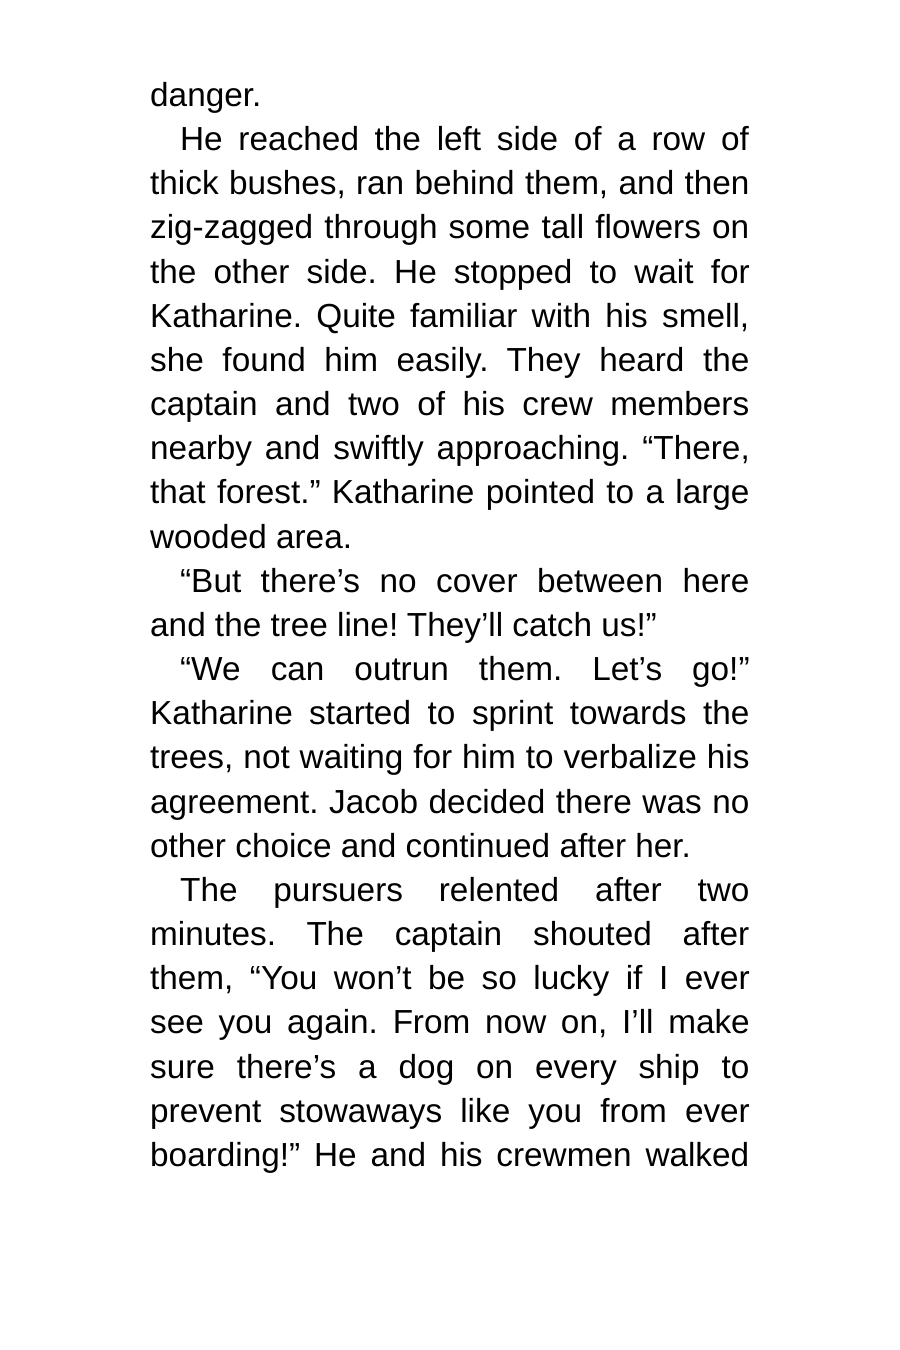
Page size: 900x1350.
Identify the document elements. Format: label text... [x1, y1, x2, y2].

text He reached the left side of a row of thick bushes, ran behind them, and then zig-zagged through some tall flowers on the other side. He stopped to wait for Katharine. Quite familiar with his smell, she found him easily. They heard the captain and two of his crew members nearby and swiftly approaching. “There, that forest.” Katharine pointed to a large wooded area. [150, 119, 750, 555]
text “But there’s no cover between here and the tree line! They’ll catch us!” [150, 561, 750, 643]
text “We can outrun them. Let’s go!” Katharine started to sprint towards the trees, not waiting for him to verbalize his agreement. Jacob decided there was no other choice and continued after her. [150, 649, 750, 864]
text The pursuers relented after two minutes. The captain shouted after them, “You won’t be so lucky if I ever see you again. From now on, I’ll make sure there’s a dog on every ship to prevent stowaways like you from ever boarding!” He and his crewmen walked [150, 870, 750, 1173]
text danger. [150, 75, 750, 113]
